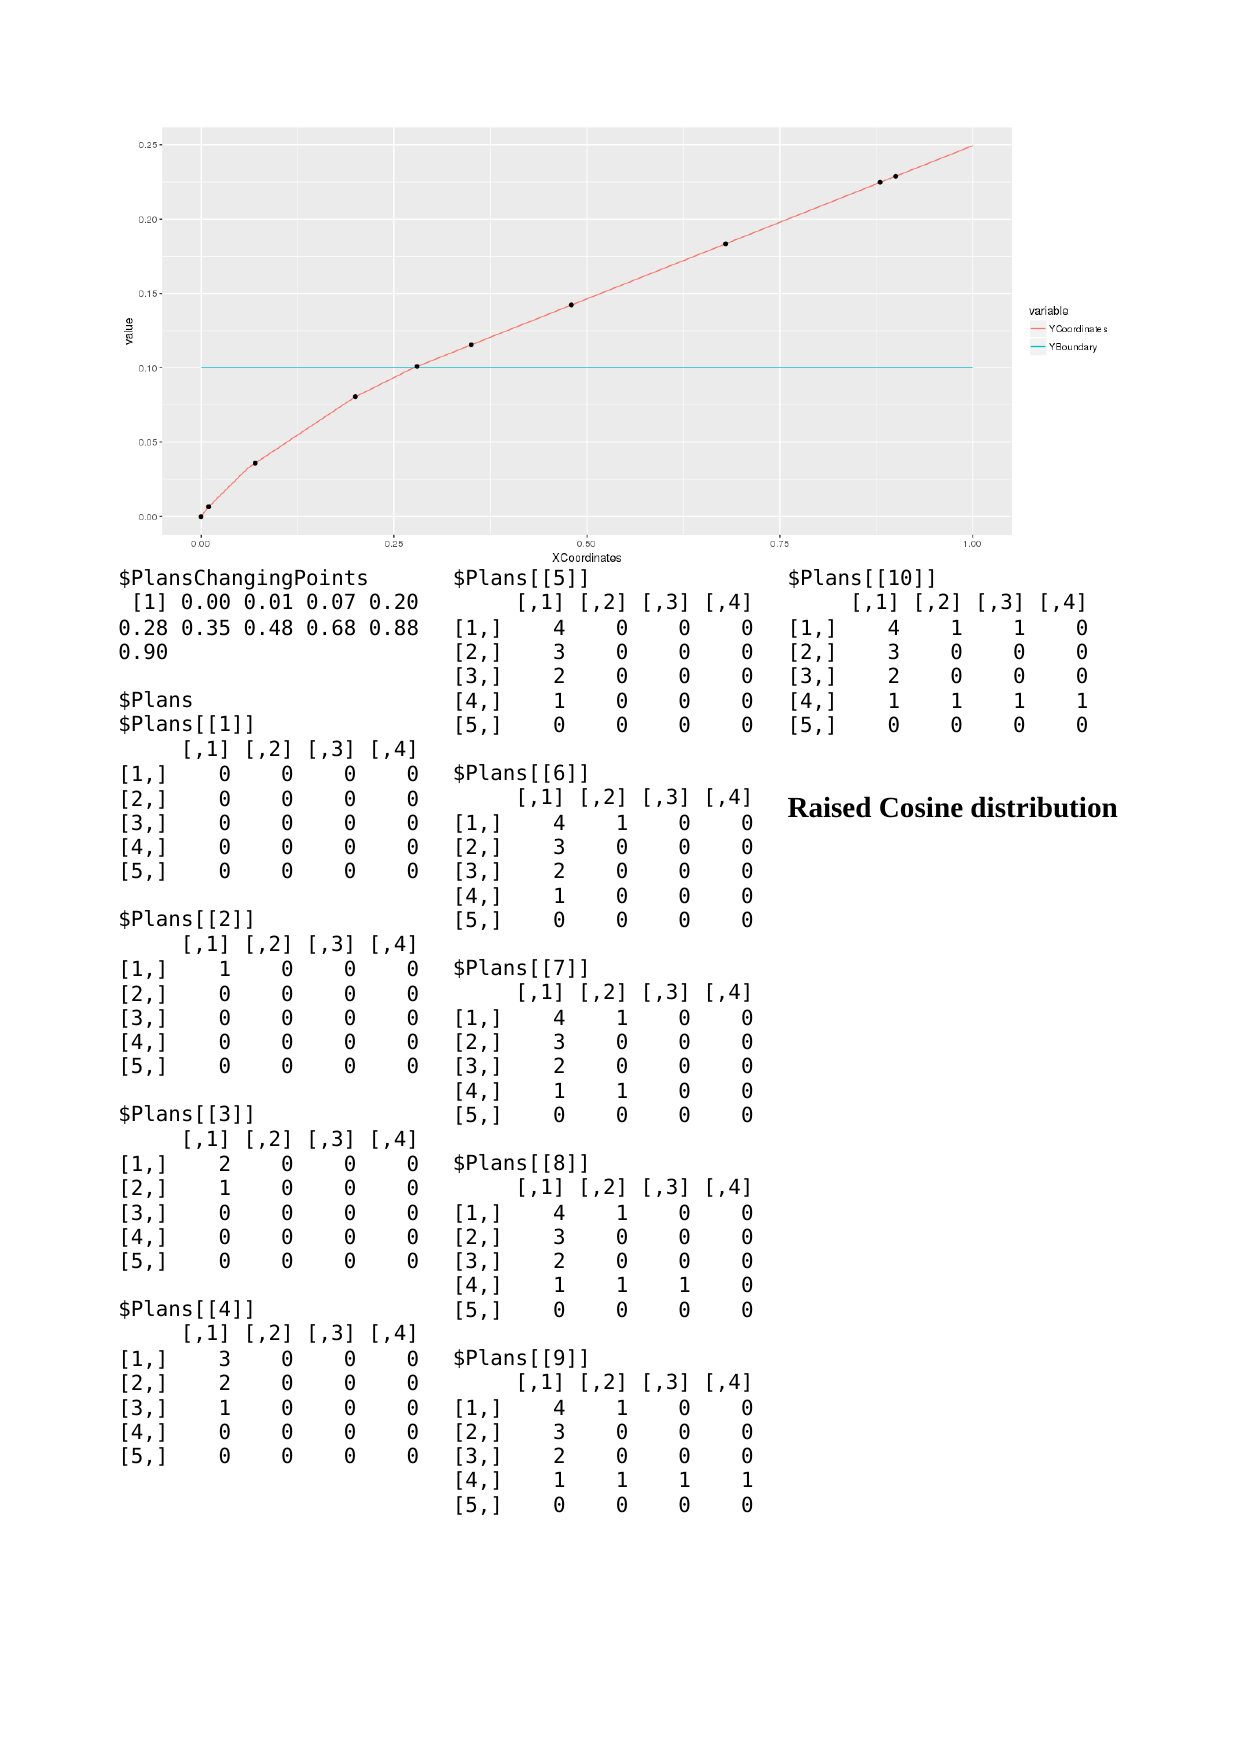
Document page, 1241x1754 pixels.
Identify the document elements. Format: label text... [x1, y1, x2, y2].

text [1,] 1 0 0 0 [118, 957, 453, 982]
text [1,] 4 0 0 0 [453, 616, 787, 640]
text [4,] 0 0 0 0 [118, 835, 453, 859]
text [5,] 0 0 0 0 [453, 1493, 787, 1517]
text [3,] 2 0 0 0 [453, 1444, 787, 1468]
text [,1] [,2] [,3] [,4] [118, 932, 453, 957]
text [2,] 0 0 0 0 [118, 787, 453, 811]
text [5,] 0 0 0 0 [118, 859, 453, 884]
text [4,] 1 1 0 0 [453, 1079, 787, 1103]
text $Plans[[5]] [453, 567, 787, 590]
text [,1] [,2] [,3] [,4] [453, 1175, 787, 1201]
text [,1] [,2] [,3] [,4] [453, 590, 787, 616]
text $Plans[[2]] [118, 907, 453, 932]
text [1,] 3 0 0 0 [118, 1347, 453, 1371]
text $Plans[[4]] [118, 1297, 453, 1321]
text [4,] 1 1 1 1 [453, 1468, 787, 1493]
text [1,] 4 1 0 0 [453, 1201, 787, 1225]
text [2,] 0 0 0 0 [118, 982, 453, 1006]
text [5,] 0 0 0 0 [453, 713, 787, 737]
text [,1] [,2] [,3] [,4] [453, 785, 787, 811]
text $Plans[[9]] [453, 1346, 787, 1370]
text [1] 0.00 0.01 0.07 0.20 0.28 0.35 0.48 0.68 0.88 0.90 [118, 590, 453, 664]
text [,1] [,2] [,3] [,4] [453, 980, 787, 1006]
text $Plans[[3]] [118, 1102, 453, 1127]
text [3,] 0 0 0 0 [118, 811, 453, 835]
text [4,] 1 1 1 0 [453, 1273, 787, 1298]
text [5,] 0 0 0 0 [118, 1054, 453, 1079]
text [2,] 3 0 0 0 [453, 1225, 787, 1249]
text [5,] 0 0 0 0 [453, 908, 787, 932]
text [2,] 3 0 0 0 [453, 835, 787, 859]
text [,1] [,2] [,3] [,4] [118, 1127, 453, 1152]
text [3,] 0 0 0 0 [118, 1201, 453, 1225]
text [1,] 0 0 0 0 [118, 762, 453, 787]
text [4,] 0 0 0 0 [118, 1225, 453, 1249]
text [4,] 0 0 0 0 [118, 1420, 453, 1444]
text [,1] [,2] [,3] [,4] [453, 1370, 787, 1396]
text $Plans[[8]] [453, 1151, 787, 1175]
text [1,] 4 1 0 0 [453, 1396, 787, 1420]
text $Plans[[7]] [453, 956, 787, 980]
text [5,] 0 0 0 0 [118, 1444, 453, 1468]
text [5,] 0 0 0 0 [453, 1298, 787, 1322]
text [3,] 2 0 0 0 [453, 1249, 787, 1273]
text [3,] 2 0 0 0 [787, 664, 1122, 689]
text [3,] 0 0 0 0 [118, 1006, 453, 1030]
text [4,] 1 0 0 0 [453, 689, 787, 713]
text [5,] 0 0 0 0 [453, 1103, 787, 1127]
text [3,] 2 0 0 0 [453, 664, 787, 689]
text [3,] 1 0 0 0 [118, 1396, 453, 1420]
text [,1] [,2] [,3] [,4] [118, 1321, 453, 1347]
text [1,] 4 1 0 0 [453, 811, 787, 835]
text [2,] 2 0 0 0 [118, 1371, 453, 1396]
text $PlansChangingPoints [118, 567, 453, 590]
text $Plans[[6]] [453, 761, 787, 785]
text $Plans [118, 688, 453, 712]
text [3,] 2 0 0 0 [453, 859, 787, 884]
text [5,] 0 0 0 0 [787, 713, 1122, 737]
text [2,] 3 0 0 0 [453, 640, 787, 664]
text [,1] [,2] [,3] [,4] [118, 737, 453, 762]
text [4,] 0 0 0 0 [118, 1030, 453, 1054]
text [1,] 4 1 1 0 [787, 616, 1122, 640]
text [2,] 3 0 0 0 [787, 640, 1122, 664]
text $Plans[[10]] [787, 118, 1122, 590]
text [2,] 3 0 0 0 [453, 1030, 787, 1054]
text [1,] 2 0 0 0 [118, 1152, 453, 1176]
text [4,] 1 1 1 1 [787, 689, 1122, 713]
text [1,] 4 1 0 0 [453, 1006, 787, 1030]
text $Plans[[1]] [118, 712, 453, 737]
text [2,] 1 0 0 0 [118, 1176, 453, 1201]
text [,1] [,2] [,3] [,4] [787, 590, 1122, 616]
text [3,] 2 0 0 0 [453, 1054, 787, 1079]
text [4,] 1 0 0 0 [453, 884, 787, 908]
text [5,] 0 0 0 0 [118, 1249, 453, 1273]
text [2,] 3 0 0 0 [453, 1420, 787, 1444]
picture [118, 121, 1119, 567]
